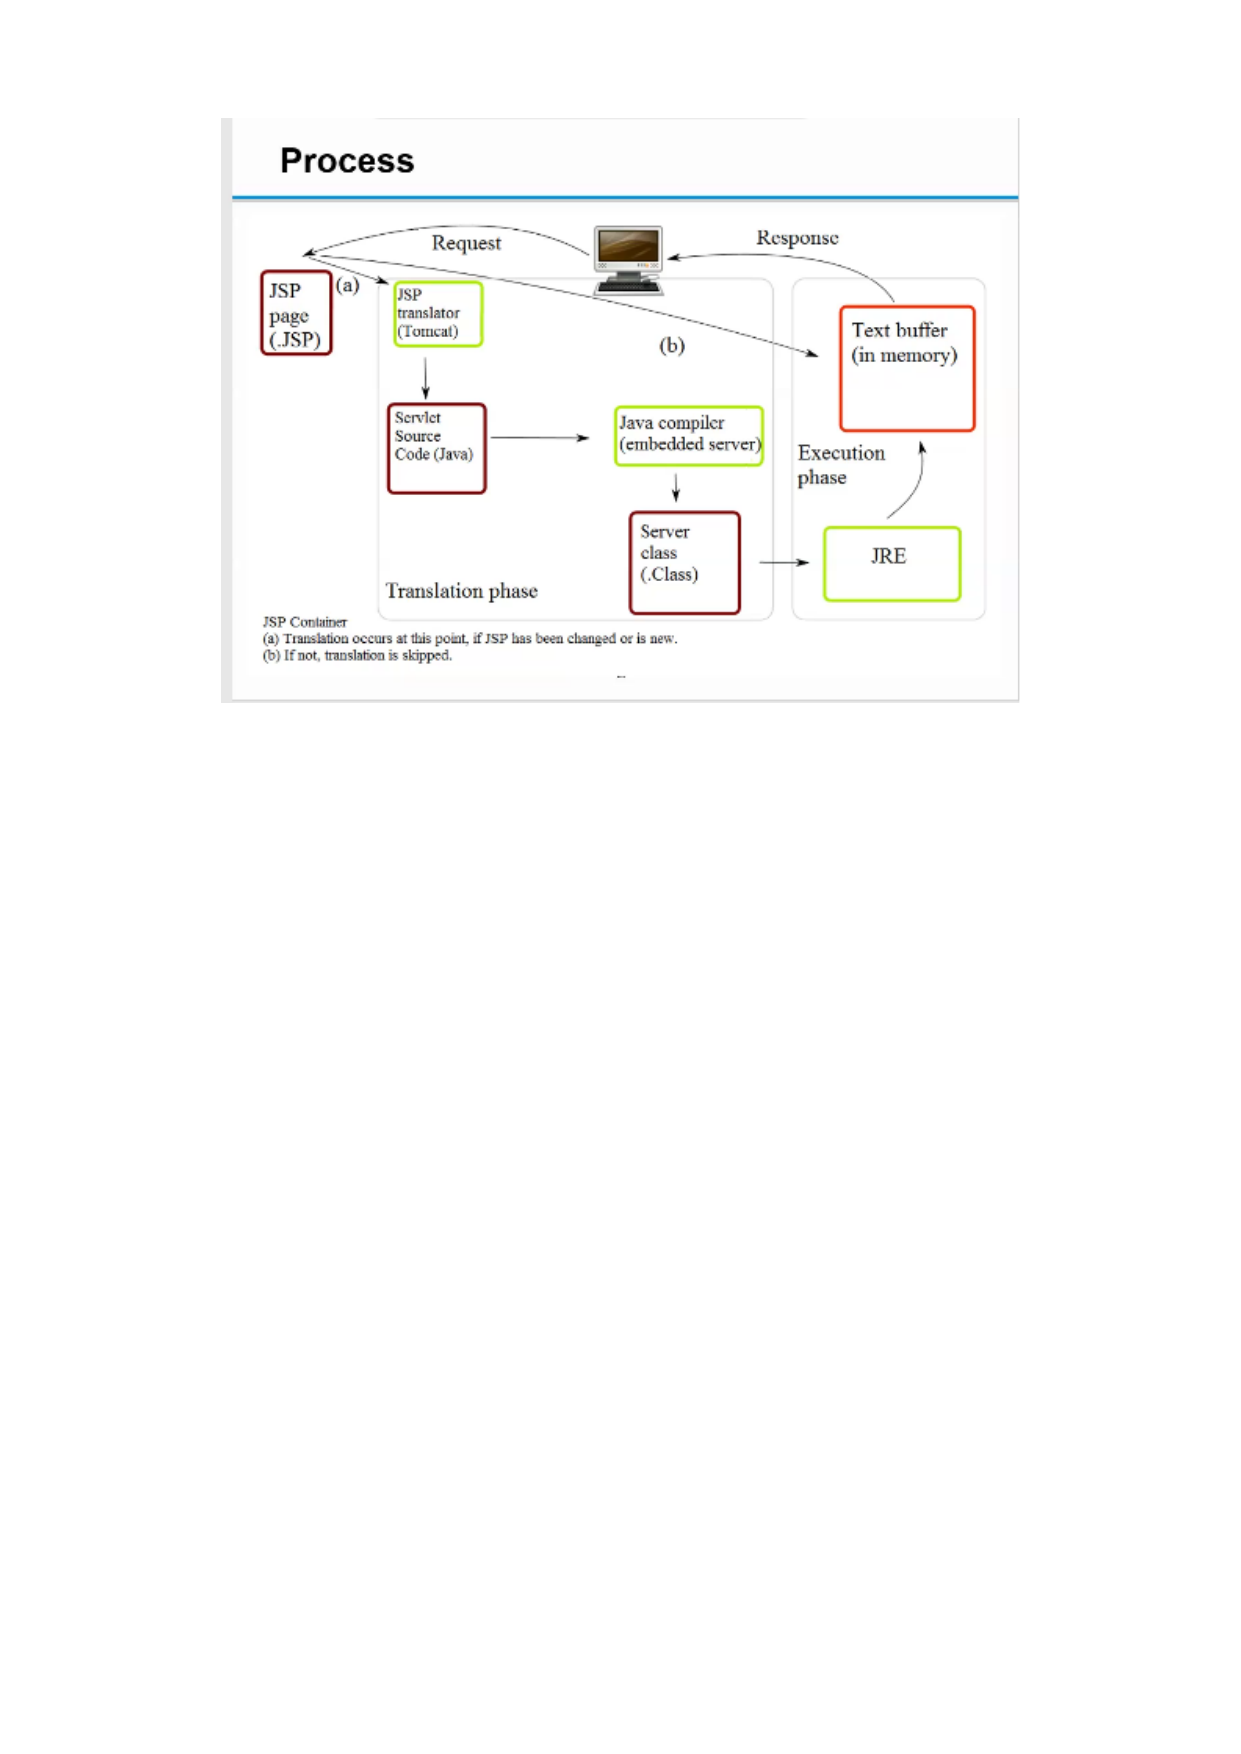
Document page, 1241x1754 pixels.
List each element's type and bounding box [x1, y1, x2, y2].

picture [221, 118, 1020, 703]
